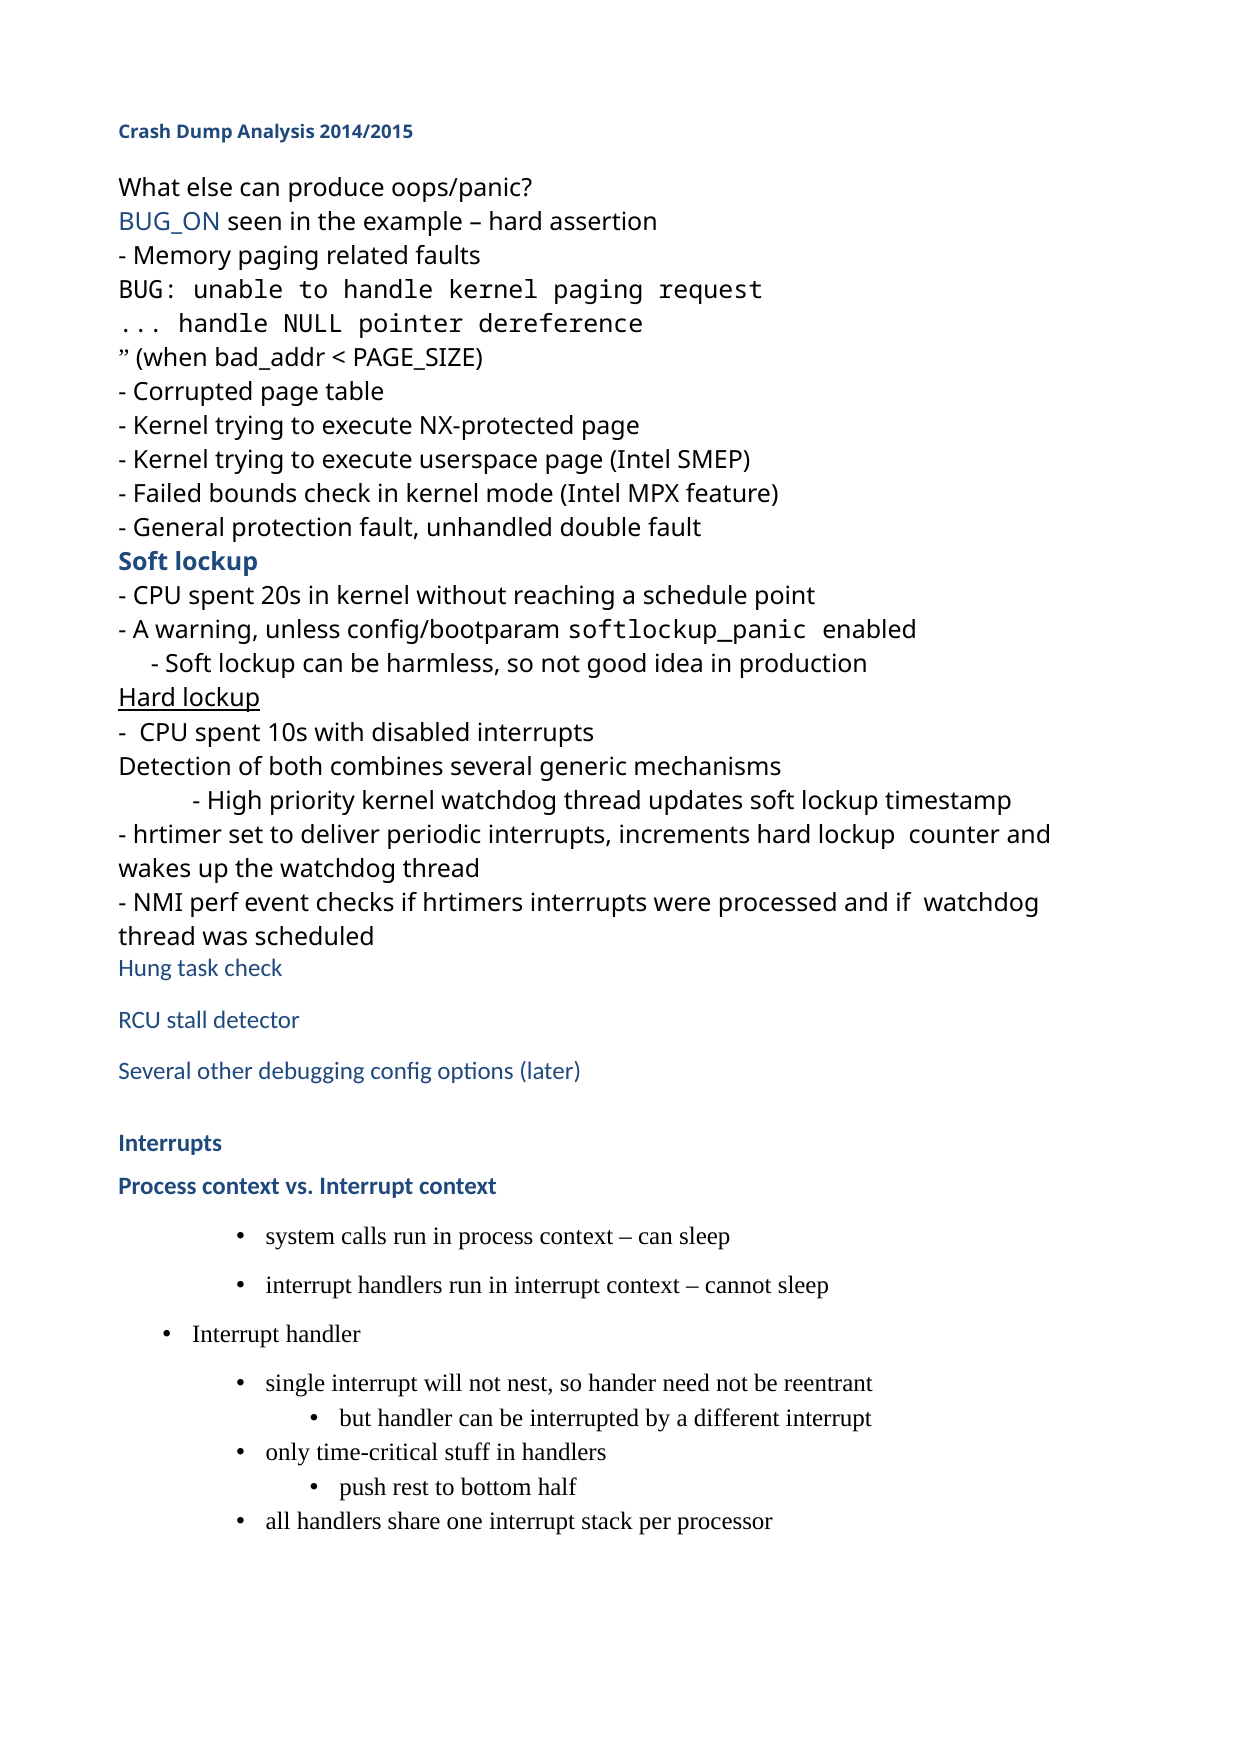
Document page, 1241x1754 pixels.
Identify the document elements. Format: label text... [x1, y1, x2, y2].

text - NMI perf event checks if hrtimers interrupts were processed and if watchdog thread was scheduled [118, 884, 1122, 953]
list but handler can be interrupted by a different interrupt [309, 1403, 1122, 1431]
text Process context vs. Interrupt context [118, 1170, 1122, 1200]
list interrupt handlers run in interrupt context – cannot sleep [236, 1270, 1122, 1299]
text - High priority kernel watchdog thread updates soft lockup timestamp [118, 782, 1122, 816]
text Several other debugging config options (later) [118, 1055, 1122, 1085]
text - CPU spent 10s with disabled interrupts [118, 714, 1122, 748]
text - Kernel trying to execute NX-protected page [118, 408, 1122, 442]
text - Memory paging related faults [118, 237, 1122, 271]
text Detection of both combines several generic mechanisms [118, 748, 1122, 782]
text - General protection fault, unhandled double fault [118, 510, 1122, 544]
text - Corrupted page table [118, 373, 1122, 408]
text Hard lockup [118, 680, 1122, 714]
text ” (when bad_addr < PAGE_SIZE) [118, 339, 1122, 373]
list all handlers share one interrupt stack per processor [236, 1506, 1122, 1535]
text ... handle NULL pointer dereference [118, 305, 1122, 339]
text - Soft lockup can be harmless, so not good idea in production [118, 646, 1122, 680]
text - Failed bounds check in kernel mode (Intel MPX feature) [118, 476, 1122, 510]
list single interrupt will not nest, so hander need not be reentrant [236, 1368, 1122, 1397]
text RCU stall detector [118, 1004, 1122, 1034]
list system calls run in process context – can sleep [236, 1221, 1122, 1250]
text BUG: unable to handle kernel paging request [118, 271, 1122, 305]
list push rest to bottom half [309, 1472, 1122, 1500]
text Hung task check [118, 953, 1122, 983]
list only time-critical stuff in handlers [236, 1437, 1122, 1466]
text - A warning, unless config/bootparam softlockup_panic enabled [118, 612, 1122, 646]
text Crash Dump Analysis 2014/2015 [118, 118, 1122, 144]
text - Kernel trying to execute userspace page (Intel SMEP) [118, 442, 1122, 476]
text - hrtimer set to deliver periodic interrupts, increments hard lockup counter and wakes up the watchdog thread [118, 816, 1122, 884]
text BUG_ON seen in the example – hard assertion [118, 203, 1122, 237]
text What else can produce oops/panic? [118, 169, 1122, 203]
text - CPU spent 20s in kernel without reaching a schedule point [118, 578, 1122, 612]
text Soft lockup [118, 544, 1122, 578]
list Interrupt handler [162, 1319, 1122, 1348]
subtitle Interrupts [118, 1127, 1122, 1157]
